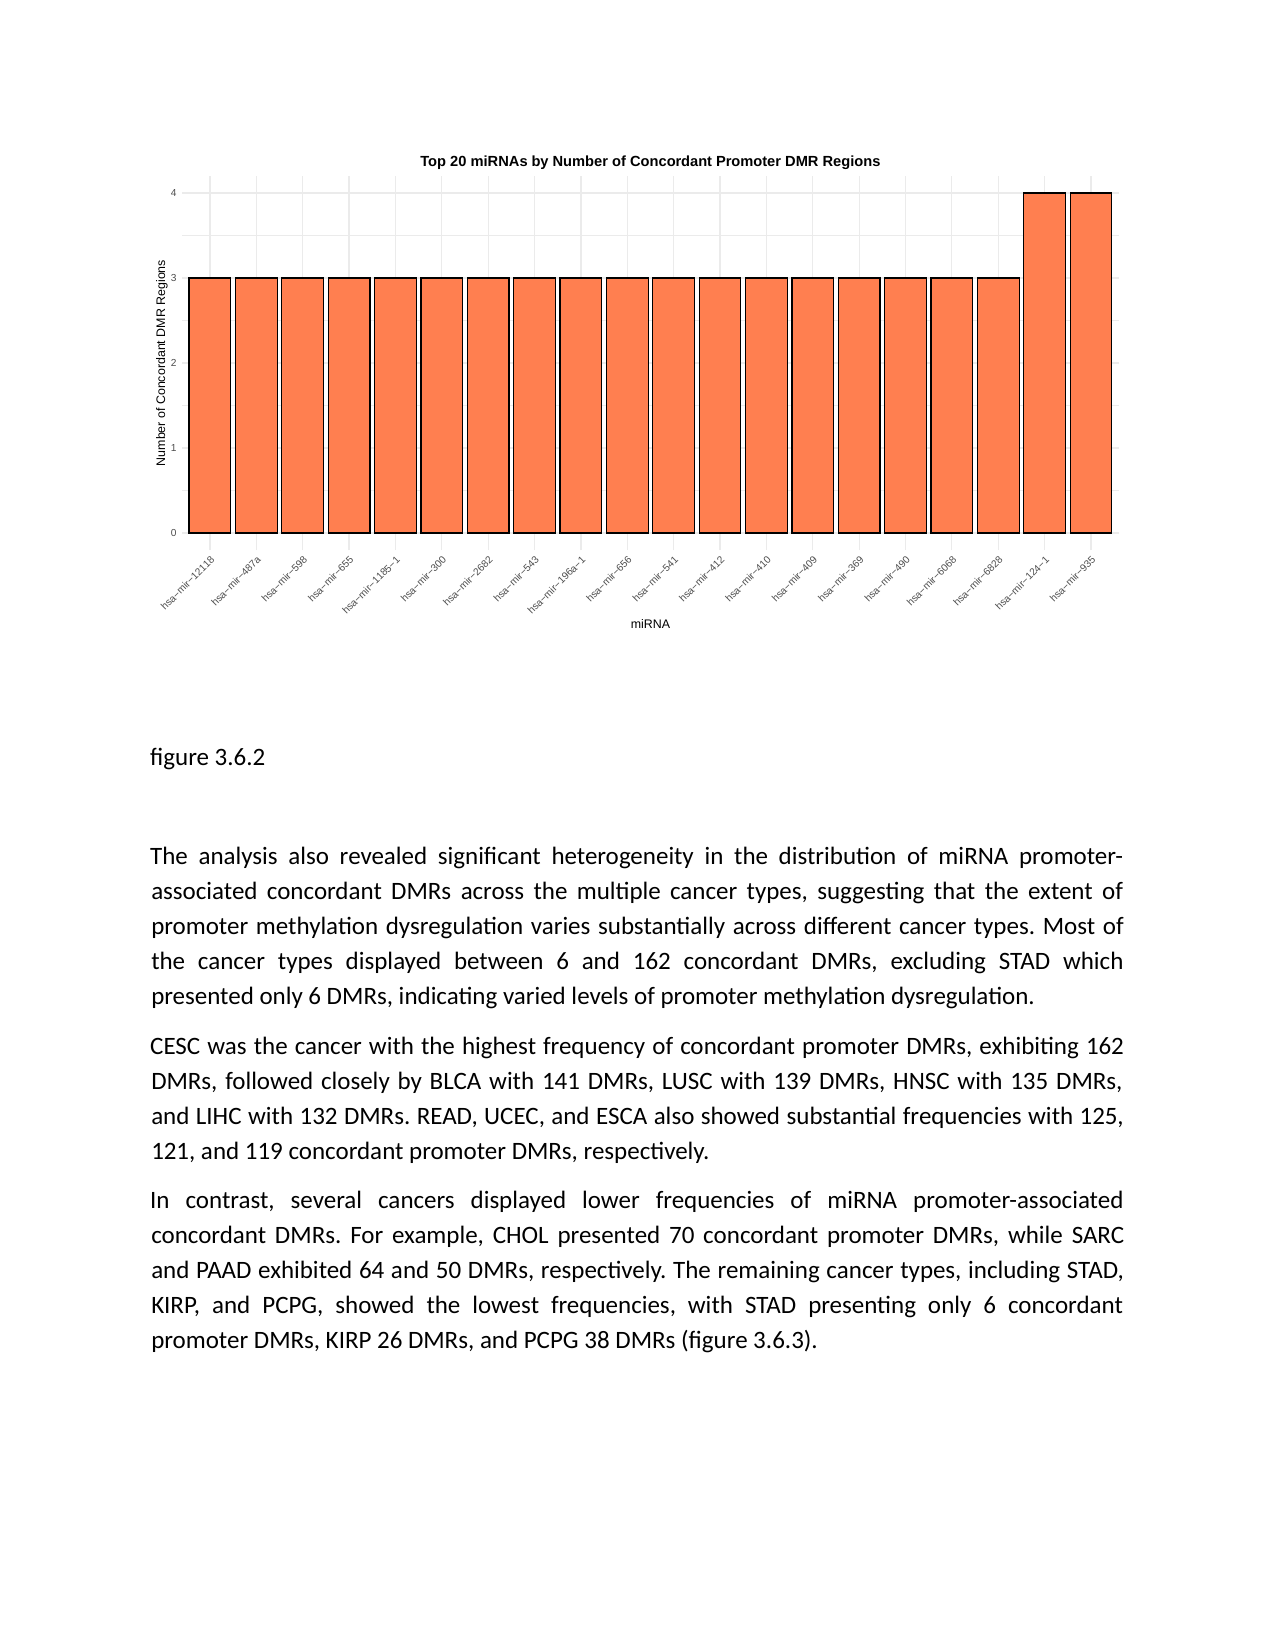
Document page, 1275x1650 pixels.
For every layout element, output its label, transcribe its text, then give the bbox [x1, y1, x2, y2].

text CESC was the cancer with the highest frequency of concordant promoter DMRs, exhibiting 162 DMRs, followed closely by BLCA with 141 DMRs, LUSC with 139 DMRs, HNSC with 135 DMRs, and LIHC with 132 DMRs. READ, UCEC, and ESCA also showed substantial frequencies with 125, 121, and 119 concordant promoter DMRs, respectively. [150, 1030, 1125, 1165]
text figure 3.6.2 [150, 741, 1125, 772]
text In contrast, several cancers displayed lower frequencies of miRNA promoter-associated concordant DMRs. For example, CHOL presented 70 concordant promoter DMRs, while SARC and PAAD exhibited 64 and 50 DMRs, respectively. The remaining cancer types, including STAD, KIRP, and PCPG, showed the lowest frequencies, with STAD presenting only 6 concordant promoter DMRs, KIRP 26 DMRs, and PCPG 38 DMRs (figure 3.6.3). [150, 1184, 1125, 1355]
text The analysis also revealed significant heterogeneity in the distribution of miRNA promoter-associated concordant DMRs across the multiple cancer types, suggesting that the extent of promoter methylation dysregulation varies substantially across different cancer types. Most of the cancer types displayed between 6 and 162 concordant DMRs, excluding STAD which presented only 6 DMRs, indicating varied levels of promoter methylation dysregulation. [150, 840, 1125, 1011]
